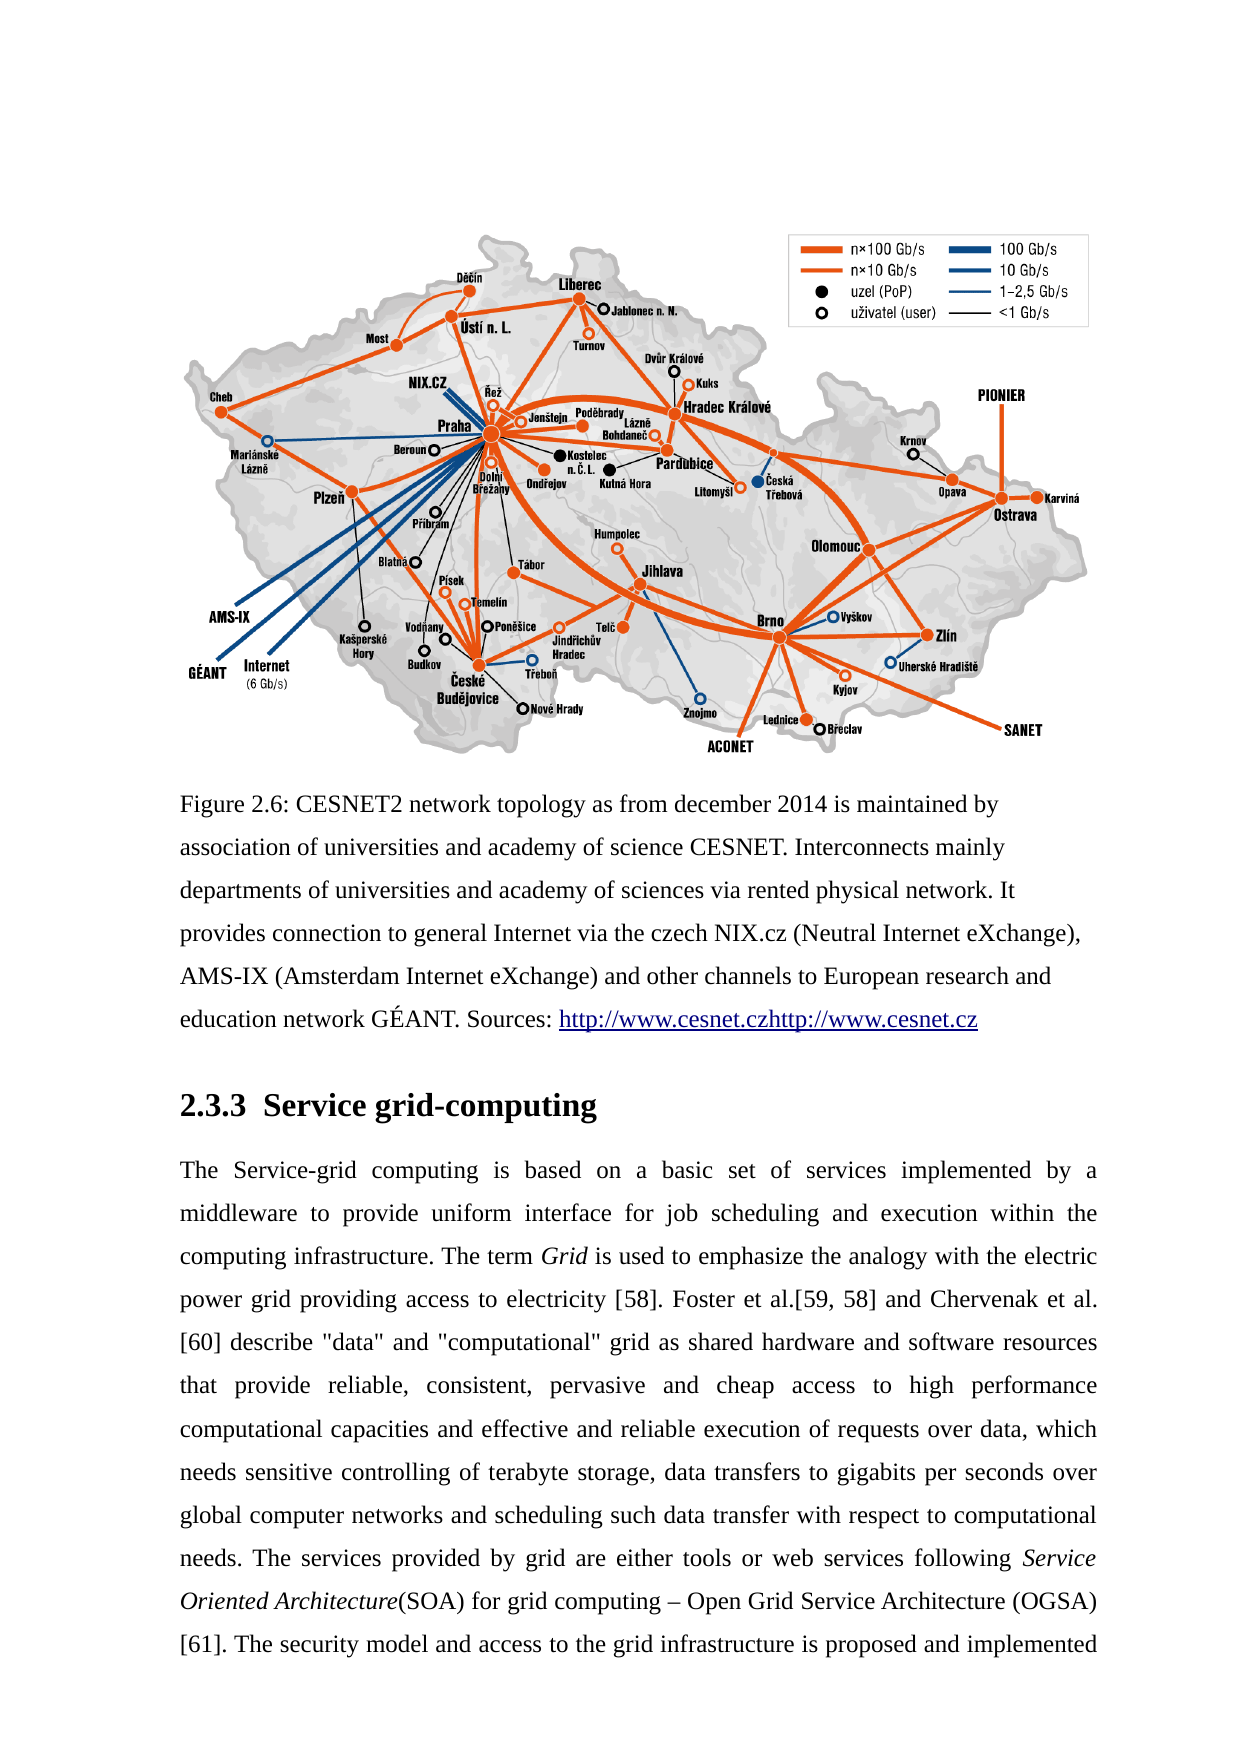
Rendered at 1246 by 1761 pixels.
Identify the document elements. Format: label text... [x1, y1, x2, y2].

picture [182, 233, 1089, 757]
text Figure 2.6: CESNET2 network topology as from december 2014 is maintained by association of universities and academy of science CESNET. Interconnects mainly departments of universities and academy of sciences via rented physical network. It provides connection to general Internet via the czech NIX.cz (Neutral Internet eXchange), AMS-IX (Amsterdam Internet eXchange) and other channels to European research and education network GÉANT. Sources: http://www.cesnet.czhttp://www.cesnet.cz [179, 789, 1098, 1033]
subtitle 2.3.3 Service grid-computing [179, 1085, 1098, 1123]
text The Service-grid computing is based on a basic set of services implemented by a middleware to provide uniform interface for job scheduling and execution within the computing infrastructure. The term Grid is used to emphasize the analogy with the electric power grid providing access to electricity [58]. Foster et al.[59, 58] and Chervenak et al. [60] describe "data" and "computational" grid as shared hardware and software resources that provide reliable, consistent, pervasive and cheap access to high performance computational capacities and effective and reliable execution of requests over data, which needs sensitive controlling of terabyte storage, data transfers to gigabits per seconds over global computer networks and scheduling such data transfer with respect to computational needs. The services provided by grid are either tools or web services following Service Oriented Architecture(SOA) for grid computing – Open Grid Service Architecture (OGSA) [61]. The security model and access to the grid infrastructure is proposed and implemented [179, 1155, 1098, 1658]
